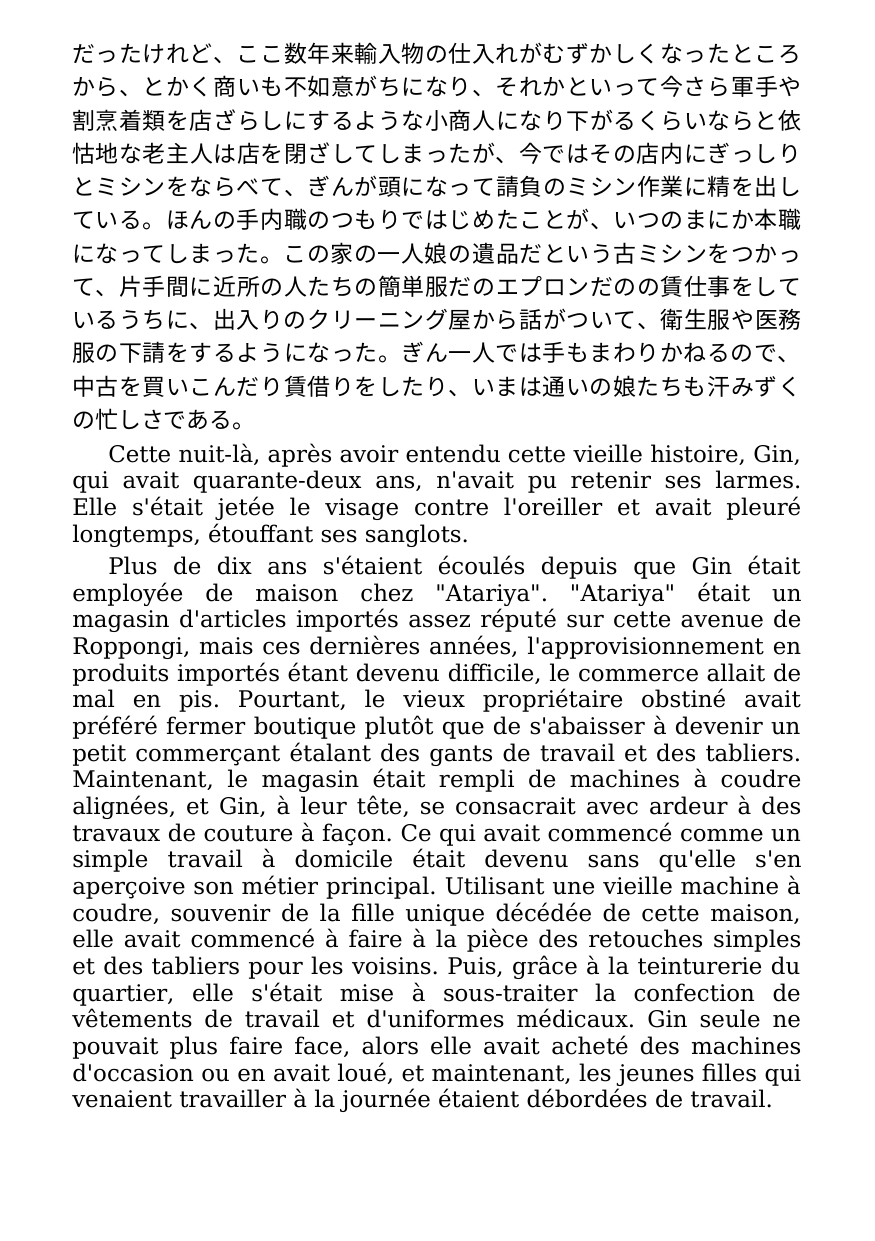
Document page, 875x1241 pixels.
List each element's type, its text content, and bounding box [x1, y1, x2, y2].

text Cette nuit-là, après avoir entendu cette vieille histoire, Gin, qui avait quarante-deux ans, n'avait pu retenir ses larmes. Elle s'était jetée le visage contre l'oreiller et avait pleuré longtemps, étouffant ses sanglots. [72, 441, 802, 547]
text Plus de dix ans s'étaient écoulés depuis que Gin était employée de maison chez "Atariya". "Atariya" était un magasin d'articles importés assez réputé sur cette avenue de Roppongi, mais ces dernières années, l'approvisionnement en produits importés étant devenu difficile, le commerce allait de mal en pis. Pourtant, le vieux propriétaire obstiné avait préféré fermer boutique plutôt que de s'abaisser à devenir un petit commerçant étalant des gants de travail et des tabliers. Maintenant, le magasin était rempli de machines à coudre alignées, et Gin, à leur tête, se consacrait avec ardeur à des travaux de couture à façon. Ce qui avait commencé comme un simple travail à domicile était devenu sans qu'elle s'en aperçoive son métier principal. Utilisant une vieille machine à coudre, souvenir de la fille unique décédée de cette maison, elle avait commencé à faire à la pièce des retouches simples et des tabliers pour les voisins. Puis, grâce à la teinturerie du quartier, elle s'était mise à sous-traiter la confection de vêtements de travail et d'uniformes médicaux. Gin seule ne pouvait plus faire face, alors elle avait acheté des machines d'occasion ou en avait loué, et maintenant, les jeunes filles qui venaient travailler à la journée étaient débordées de travail. [72, 553, 802, 1113]
text だったけれど、ここ数年来輸入物の仕入れがむずかしくなったところから、とかく商いも不如意がちになり、それかといって今さら軍手や割烹着類を店ざらしにするような小商人になり下がるくらいならと依怙地な老主人は店を閉ざしてしまったが、今ではその店内にぎっしりとミシンをならべて、ぎんが頭になって請負のミシン作業に精を出している。ほんの手内職のつもりではじめたことが、いつのまにか本職になってしまった。この家の一人娘の遺品だという古ミシンをつかって、片手間に近所の人たちの簡単服だのエプロンだのの賃仕事をしているうちに、出入りのクリーニング屋から話がついて、衛生服や医務服の下請をするようになった。ぎん一人では手もまわりかねるので、中古を買いこんだり賃借りをしたり、いまは通いの娘たちも汗みずくの忙しさである。 [72, 36, 802, 435]
